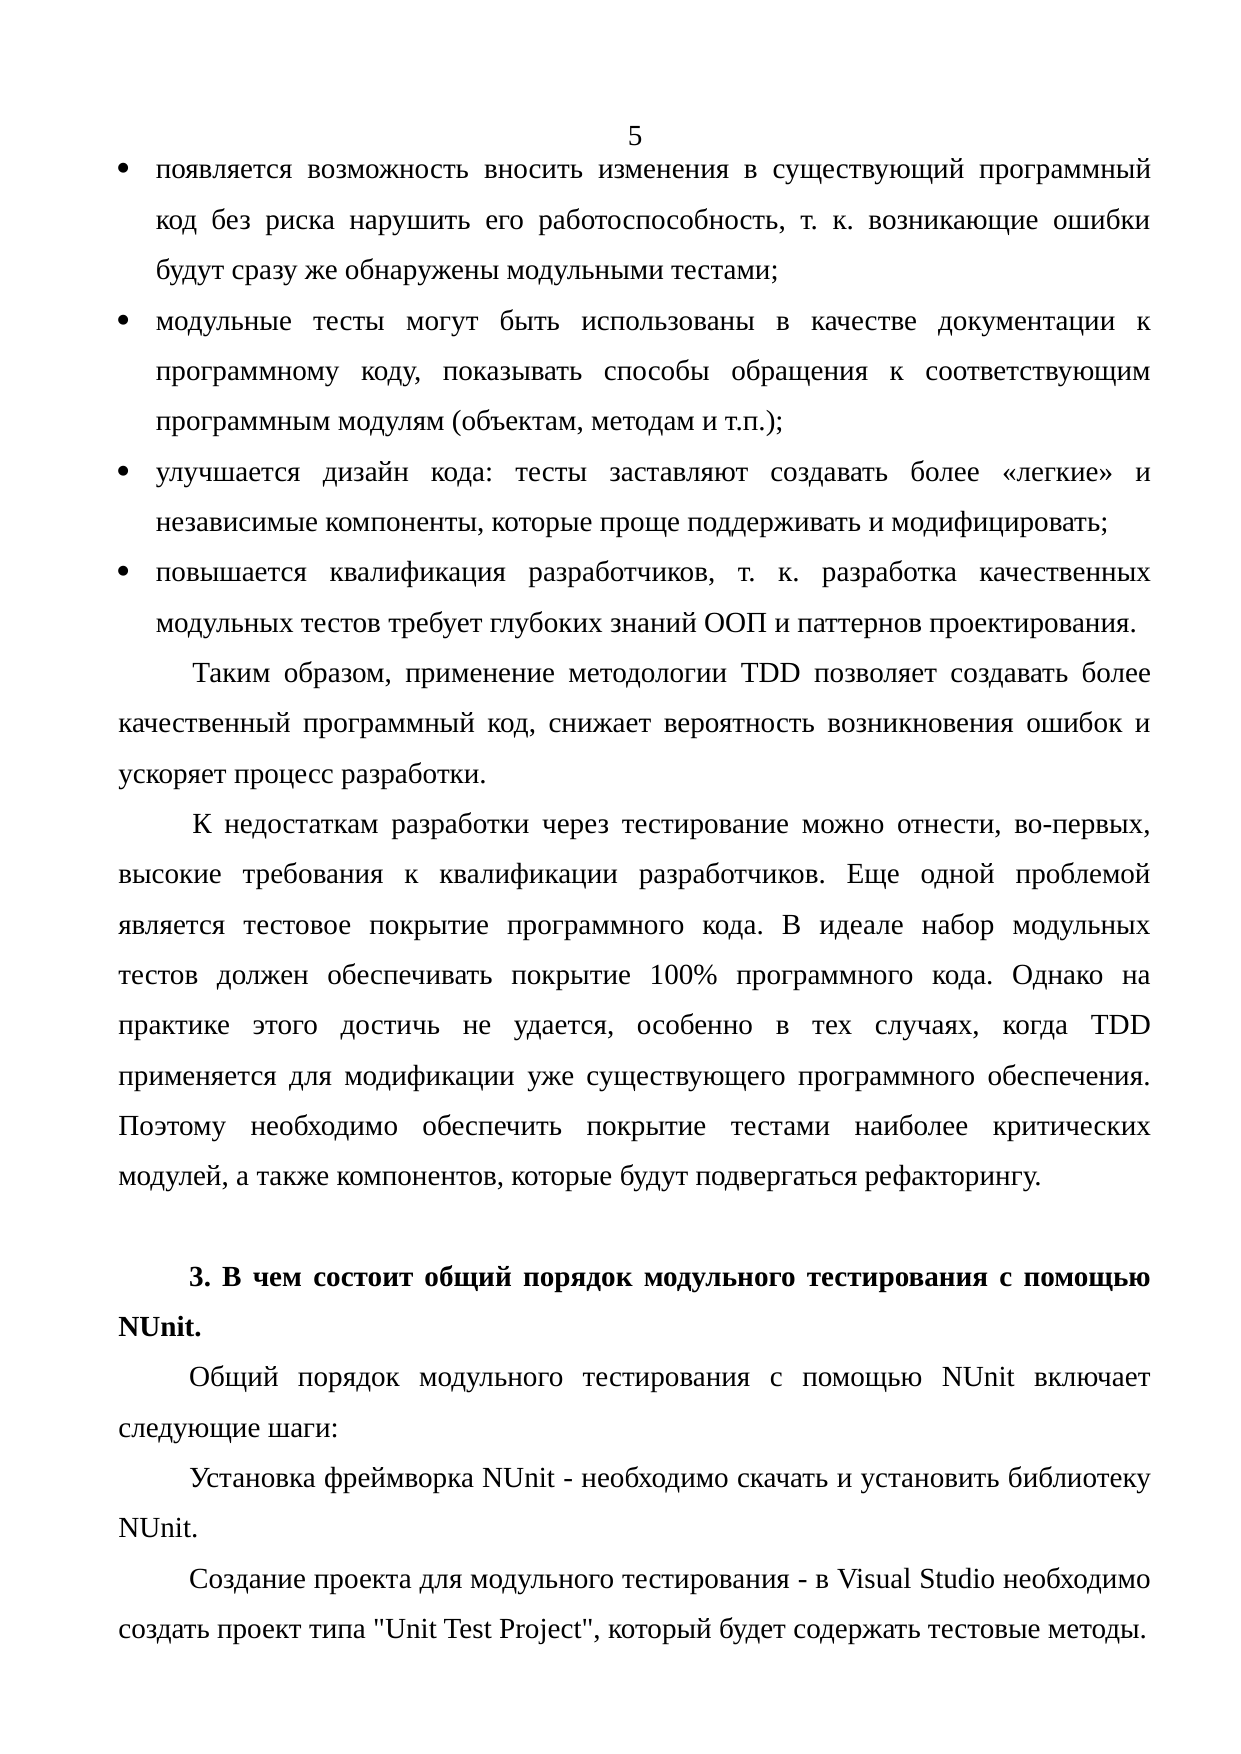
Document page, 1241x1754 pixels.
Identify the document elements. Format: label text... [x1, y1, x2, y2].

list появляется возможность вносить изменения в существующий программный код без риска нарушить его работоспособность, т. к. возникающие ошибки будут сразу же обнаружены модульными тестами; [118, 152, 1152, 286]
list повышается квалификация разработчиков, т. к. разработка качественных модульных тестов требует глубоких знаний ООП и паттернов проектирования. [118, 554, 1152, 638]
text Установка фреймворка NUnit - необходимо скачать и установить библиотеку NUnit. [118, 1460, 1152, 1544]
text Общий порядок модульного тестирования с помощью NUnit включает следующие шаги: [118, 1359, 1152, 1443]
text К недостаткам разработки через тестирование можно отнести, во-первых, высокие требования к квалификации разработчиков. Еще одной проблемой является тестовое покрытие программного кода. В идеале набор модульных тестов должен обеспечивать покрытие 100% программного кода. Однако на практике этого достичь не удается, особенно в тех случаях, когда TDD применяется для модификации уже существующего программного обеспечения. Поэтому необходимо обеспечить покрытие тестами наиболее критических модулей, а также компонентов, которые будут подвергаться рефакторингу. [118, 806, 1152, 1192]
text Таким образом, применение методологии TDD позволяет создавать более качественный программный код, снижает вероятность возникновения ошибок и ускоряет процесс разработки. [118, 655, 1152, 789]
text Создание проекта для модульного тестирования - в Visual Studio необходимо создать проект типа "Unit Test Project", который будет содержать тестовые методы. [118, 1561, 1152, 1645]
list модульные тесты могут быть использованы в качестве документации к программному коду, показывать способы обращения к соответствующим программным модулям (объектам, методам и т.п.); [118, 303, 1152, 437]
text 3. В чем состоит общий порядок модульного тестирования с помощью NUnit. [118, 1259, 1152, 1343]
list улучшается дизайн кода: тесты заставляют создавать более «легкие» и независимые компоненты, которые проще поддерживать и модифицировать; [118, 454, 1152, 538]
